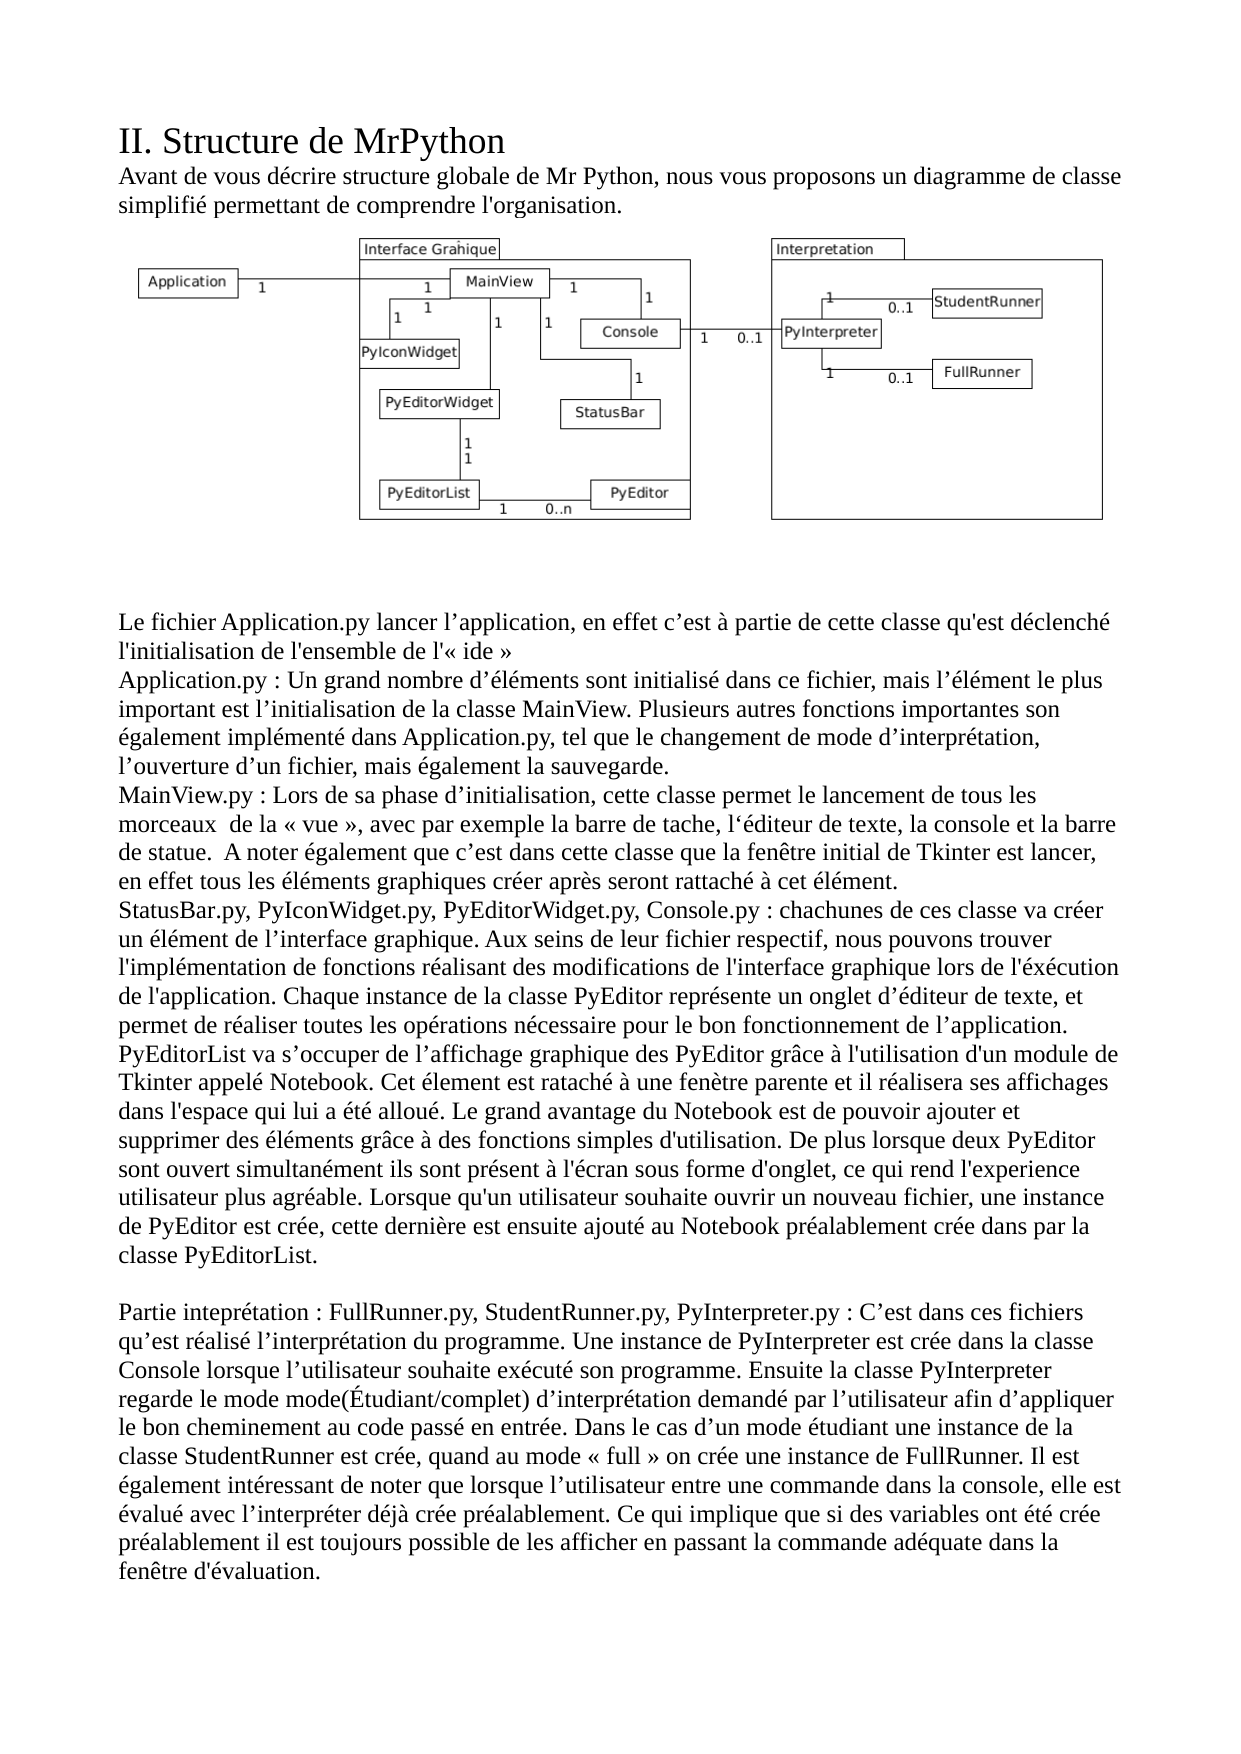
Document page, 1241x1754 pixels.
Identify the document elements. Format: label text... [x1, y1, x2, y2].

text Le fichier Application.py lancer l’application, en effet c’est à partie de cette classe qu'est déclenché l'initialisation de l'ensemble de l'« ide » [118, 607, 1122, 665]
text II. Structure de MrPython [118, 118, 1122, 161]
text Avant de vous décrire structure globale de Mr Python, nous vous proposons un diagramme de classe simplifié permettant de comprendre l'organisation. [118, 161, 1122, 218]
text StatusBar.py, PyIconWidget.py, PyEditorWidget.py, Console.py : chachunes de ces classe va créer un élément de l’interface graphique. Aux seins de leur fichier respectif, nous pouvons trouver l'implémentation de fonctions réalisant des modifications de l'interface graphique lors de l'éxécution de l'application. Chaque instance de la classe PyEditor représente un onglet d’éditeur de texte, et permet de réaliser toutes les opérations nécessaire pour le bon fonctionnement de l’application. PyEditorList va s’occuper de l’affichage graphique des PyEditor grâce à l'utilisation d'un module de Tkinter appelé Notebook. Cet élement est rataché à une fenètre parente et il réalisera ses affichages dans l'espace qui lui a été alloué. Le grand avantage du Notebook est de pouvoir ajouter et supprimer des éléments grâce à des fonctions simples d'utilisation. De plus lorsque deux PyEditor sont ouvert simultanément ils sont présent à l'écran sous forme d'onglet, ce qui rend l'experience utilisateur plus agréable. Lorsque qu'un utilisateur souhaite ouvrir un nouveau fichier, une instance de PyEditor est crée, cette dernière est ensuite ajouté au Notebook préalablement crée dans par la classe PyEditorList. [118, 895, 1122, 1269]
text MainView.py : Lors de sa phase d’initialisation, cette classe permet le lancement de tous les morceaux de la « vue », avec par exemple la barre de tache, l‘éditeur de texte, la console et la barre de statue. A noter également que c’est dans cette classe que la fenêtre initial de Tkinter est lancer, en effet tous les éléments graphiques créer après seront rattaché à cet élément. [118, 780, 1122, 895]
text Application.py : Un grand nombre d’éléments sont initialisé dans ce fichier, mais l’élément le plus important est l’initialisation de la classe MainView. Plusieurs autres fonctions importantes son également implémenté dans Application.py, tel que le changement de mode d’interprétation, l’ouverture d’un fichier, mais également la sauvegarde. [118, 665, 1122, 780]
text Partie inteprétation : FullRunner.py, StudentRunner.py, PyInterpreter.py : C’est dans ces fichiers qu’est réalisé l’interprétation du programme. Une instance de PyInterpreter est crée dans la classe Console lorsque l’utilisateur souhaite exécuté son programme. Ensuite la classe PyInterpreter regarde le mode mode(Étudiant/complet) d’interprétation demandé par l’utilisateur afin d’appliquer le bon cheminement au code passé en entrée. Dans le cas d’un mode étudiant une instance de la classe StudentRunner est crée, quand au mode « full » on crée une instance de FullRunner. Il est également intéressant de noter que lorsque l’utilisateur entre une commande dans la console, elle est évalué avec l’interpréter déjà crée préalablement. Ce qui implique que si des variables ont été crée préalablement il est toujours possible de les afficher en passant la commande adéquate dans la fenêtre d'évaluation. [118, 1297, 1122, 1585]
picture [118, 218, 1123, 550]
